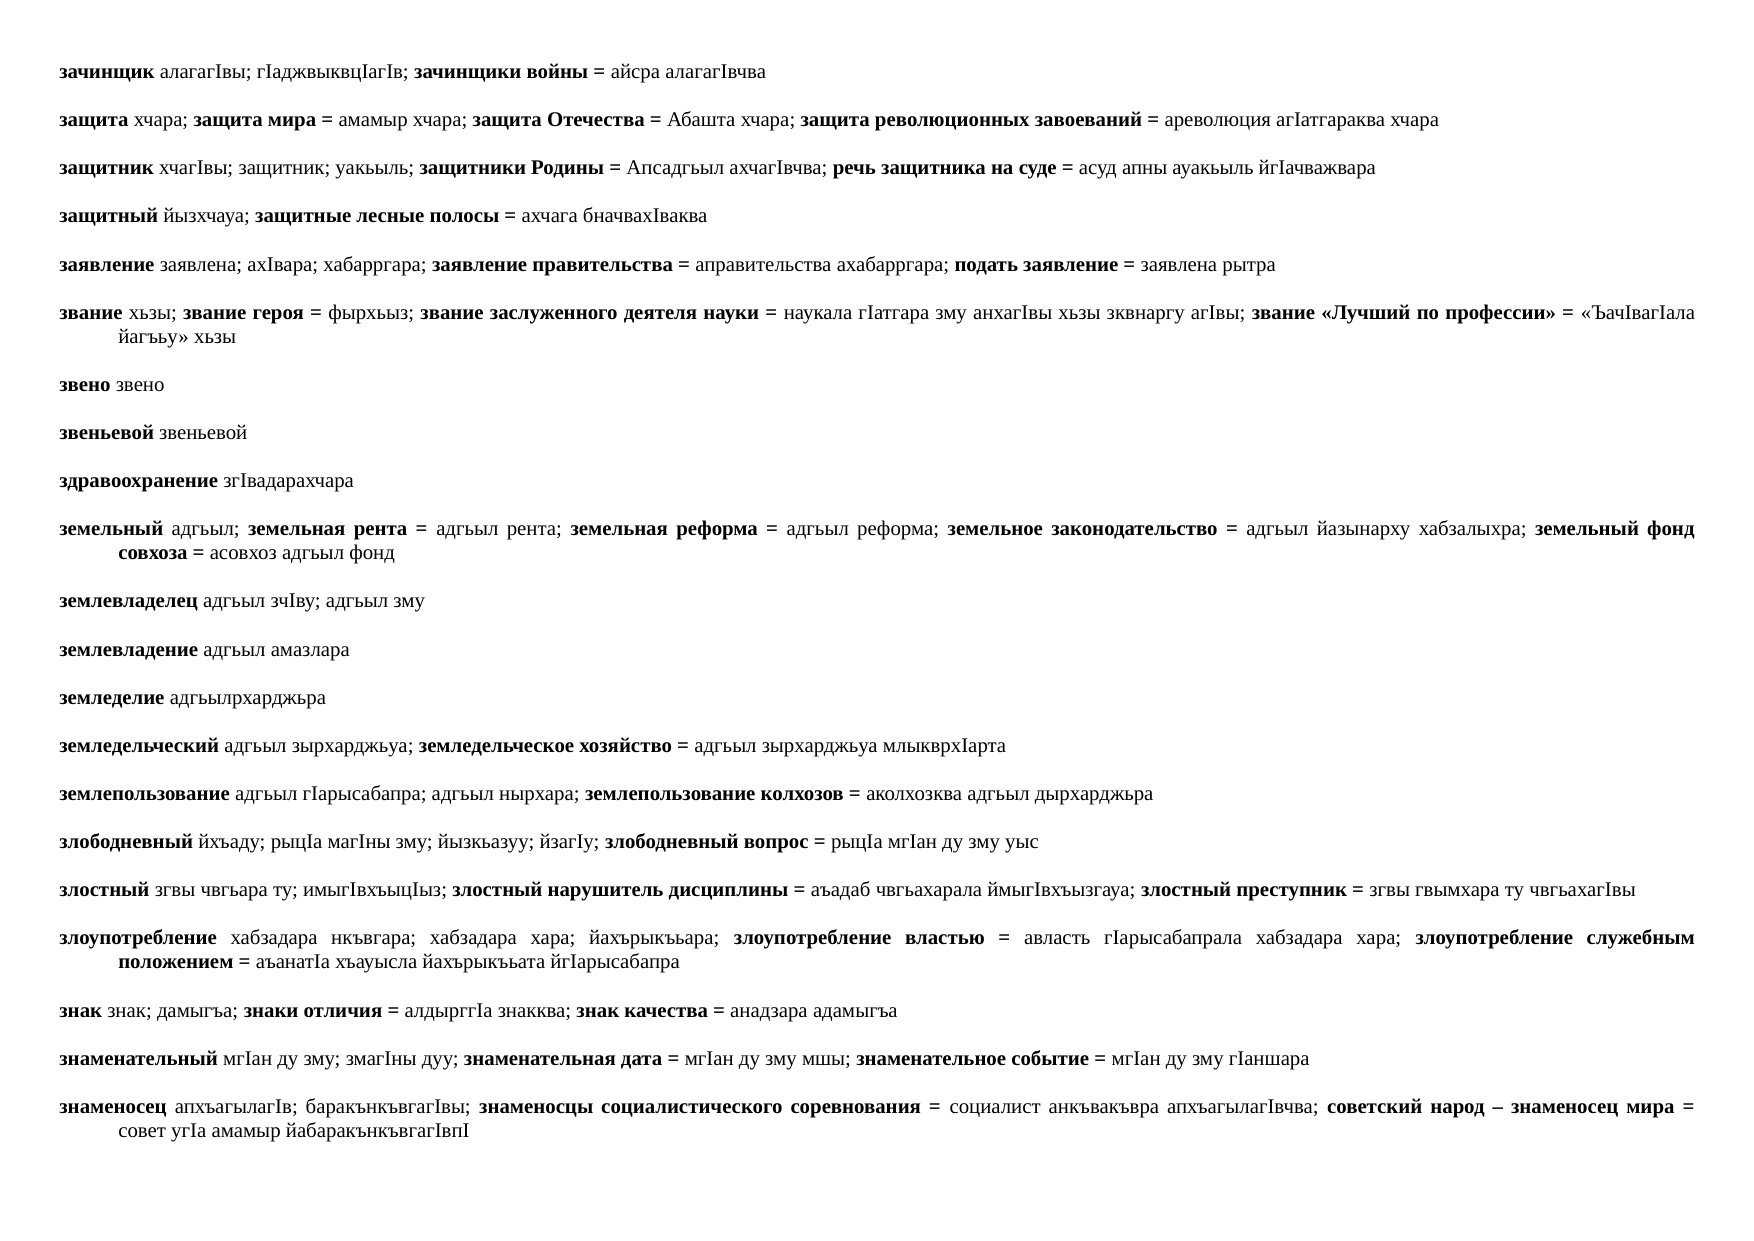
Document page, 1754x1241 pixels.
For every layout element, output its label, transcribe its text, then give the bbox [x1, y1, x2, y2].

text землевладелец адгьыл зчIву; адгьыл зму [59, 588, 1695, 612]
text знаменосец апхъагылагIв; баракънкъвгагIвы; знаменосцы социалистического соревнования = социалист анкъвакъвра апхъагылагIвчва; советский народ – знаменосец мира = совет угIа амамыр йабаракънкъвгагIвпI [59, 1094, 1695, 1142]
text знаменательный мгIан ду зму; змагIны дуу; знаменательная дата = мгIан ду зму мшы; знаменательное событие = мгIан ду зму гIаншара [59, 1046, 1695, 1070]
text звеньевой звеньевой [59, 420, 1695, 444]
text землепользование адгьыл гIарысабапра; адгьыл нырхара; землепользование колхозов = аколхозква адгьыл дырхарджьра [59, 781, 1695, 805]
text земельный адгьыл; земельная рента = адгьыл рента; земельная реформа = адгьыл реформа; земельное законодательство = адгьыл йазынарху хабзалыхра; земельный фонд совхоза = асовхоз адгьыл фонд [59, 516, 1695, 564]
text злостный згвы чвгьара ту; имыгIвхъыцIыз; злостный нарушитель дисциплины = аъадаб чвгьахарала ймыгIвхъызгауа; злостный преступник = згвы гвымхара ту чвгьахагIвы [59, 877, 1695, 901]
text земледелие адгьылрхарджьра [59, 685, 1695, 709]
text злободневный йхъаду; рыцIа магIны зму; йызкьазуу; йзагIу; злободневный вопрос = рыцIа мгIан ду зму уыс [59, 829, 1695, 853]
text звено звено [59, 372, 1695, 396]
text злоупотребление хабзадара нкъвгара; хабзадара хара; йахърыкъьара; злоупотребление властью = авласть гIарысабапрала хабзадара хара; злоупотребление служебным положением = аъанатIа хъауысла йахърыкъьата йгIарысабапра [59, 925, 1695, 973]
text заявление заявлена; ахIвара; хабарргара; заявление правительства = аправительства ахабарргара; подать заявление = заявлена рытра [59, 252, 1695, 276]
text землевладение адгьыл амазлара [59, 637, 1695, 661]
text защитный йызхчауа; защитные лесные полосы = ахчага бначвахIваква [59, 203, 1695, 227]
text знак знак; дамыгъа; знаки отличия = алдырггIа знакква; знак качества = анадзара адамыгъа [59, 997, 1695, 1022]
text здравоохранение згIвадарахчара [59, 468, 1695, 492]
text звание хьзы; звание героя = фырхьыз; звание заслуженного деятеля науки = наукала гIатгара зму анхагIвы хьзы зквнаргу агIвы; звание «Лучший по профессии» = «ЪачIвагIала йагъьу» хьзы [59, 300, 1695, 348]
text зачинщик алагагIвы; гIаджвыквцIагIв; зачинщики войны = айсра алагагIвчва [59, 59, 1695, 83]
text земледельческий адгьыл зырхарджьуа; земледельческое хозяйство = адгьыл зырхарджьуа млыкврхIарта [59, 733, 1695, 757]
text защитник хчагIвы; защитник; уакьыль; защитники Родины = Апсадгьыл ахчагIвчва; речь защитника на суде = асуд апны ауакьыль йгIачважвара [59, 155, 1695, 179]
text защита хчара; защита мира = амамыр хчара; защита Отечества = Абашта хчара; защита революционных завоеваний = ареволюция агIатгараква хчара [59, 107, 1695, 131]
